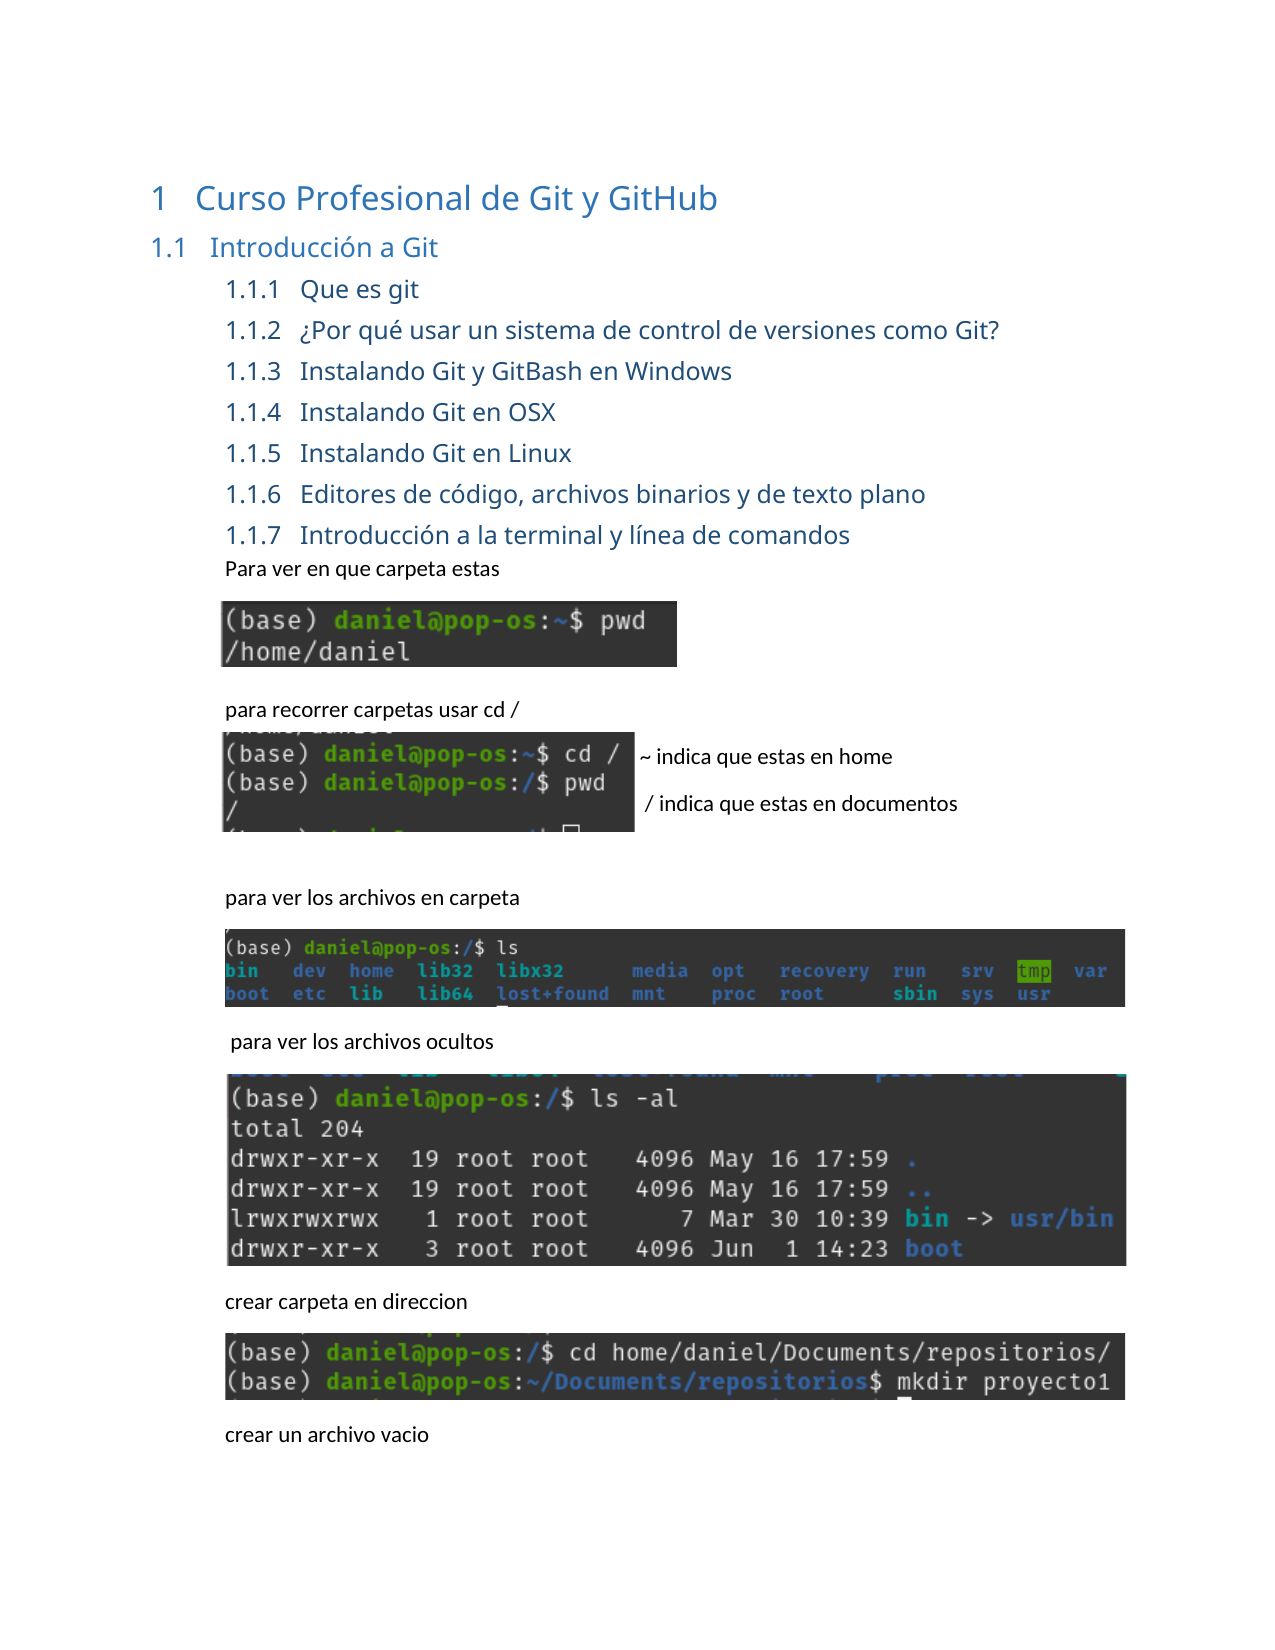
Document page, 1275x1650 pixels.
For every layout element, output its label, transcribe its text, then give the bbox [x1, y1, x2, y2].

text [150, 789, 221, 817]
subtitle Editores de código, archivos binarios y de texto plano [225, 477, 1125, 511]
text para ver los archivos ocultos [225, 1007, 1125, 1055]
subtitle ¿Por qué usar un sistema de control de versiones como Git? [225, 313, 1125, 347]
text / indica que estas en documentos [635, 789, 1125, 817]
text para ver los archivos en carpeta [225, 883, 1125, 911]
picture [220, 601, 677, 667]
picture [225, 929, 1126, 1007]
text [150, 742, 221, 770]
subtitle Introducción a Git [150, 228, 1125, 265]
subtitle Introducción a la terminal y línea de comandos [225, 518, 1125, 552]
text Para ver en que carpeta estas [225, 554, 1125, 582]
subtitle Instalando Git y GitBash en Windows [225, 354, 1125, 388]
subtitle Instalando Git en Linux [225, 436, 1125, 470]
text ~ indica que estas en home [635, 742, 1125, 770]
text para recorrer carpetas usar cd / [225, 695, 1125, 723]
subtitle Instalando Git en OSX [225, 395, 1125, 429]
subtitle Curso Profesional de Git y GitHub [150, 175, 1125, 220]
picture [225, 1333, 1126, 1400]
subtitle Que es git [225, 272, 1125, 306]
text crear un archivo vacio [225, 1400, 1125, 1448]
picture [226, 1074, 1127, 1266]
picture [221, 732, 635, 832]
text crear carpeta en direccion [225, 1074, 1125, 1315]
